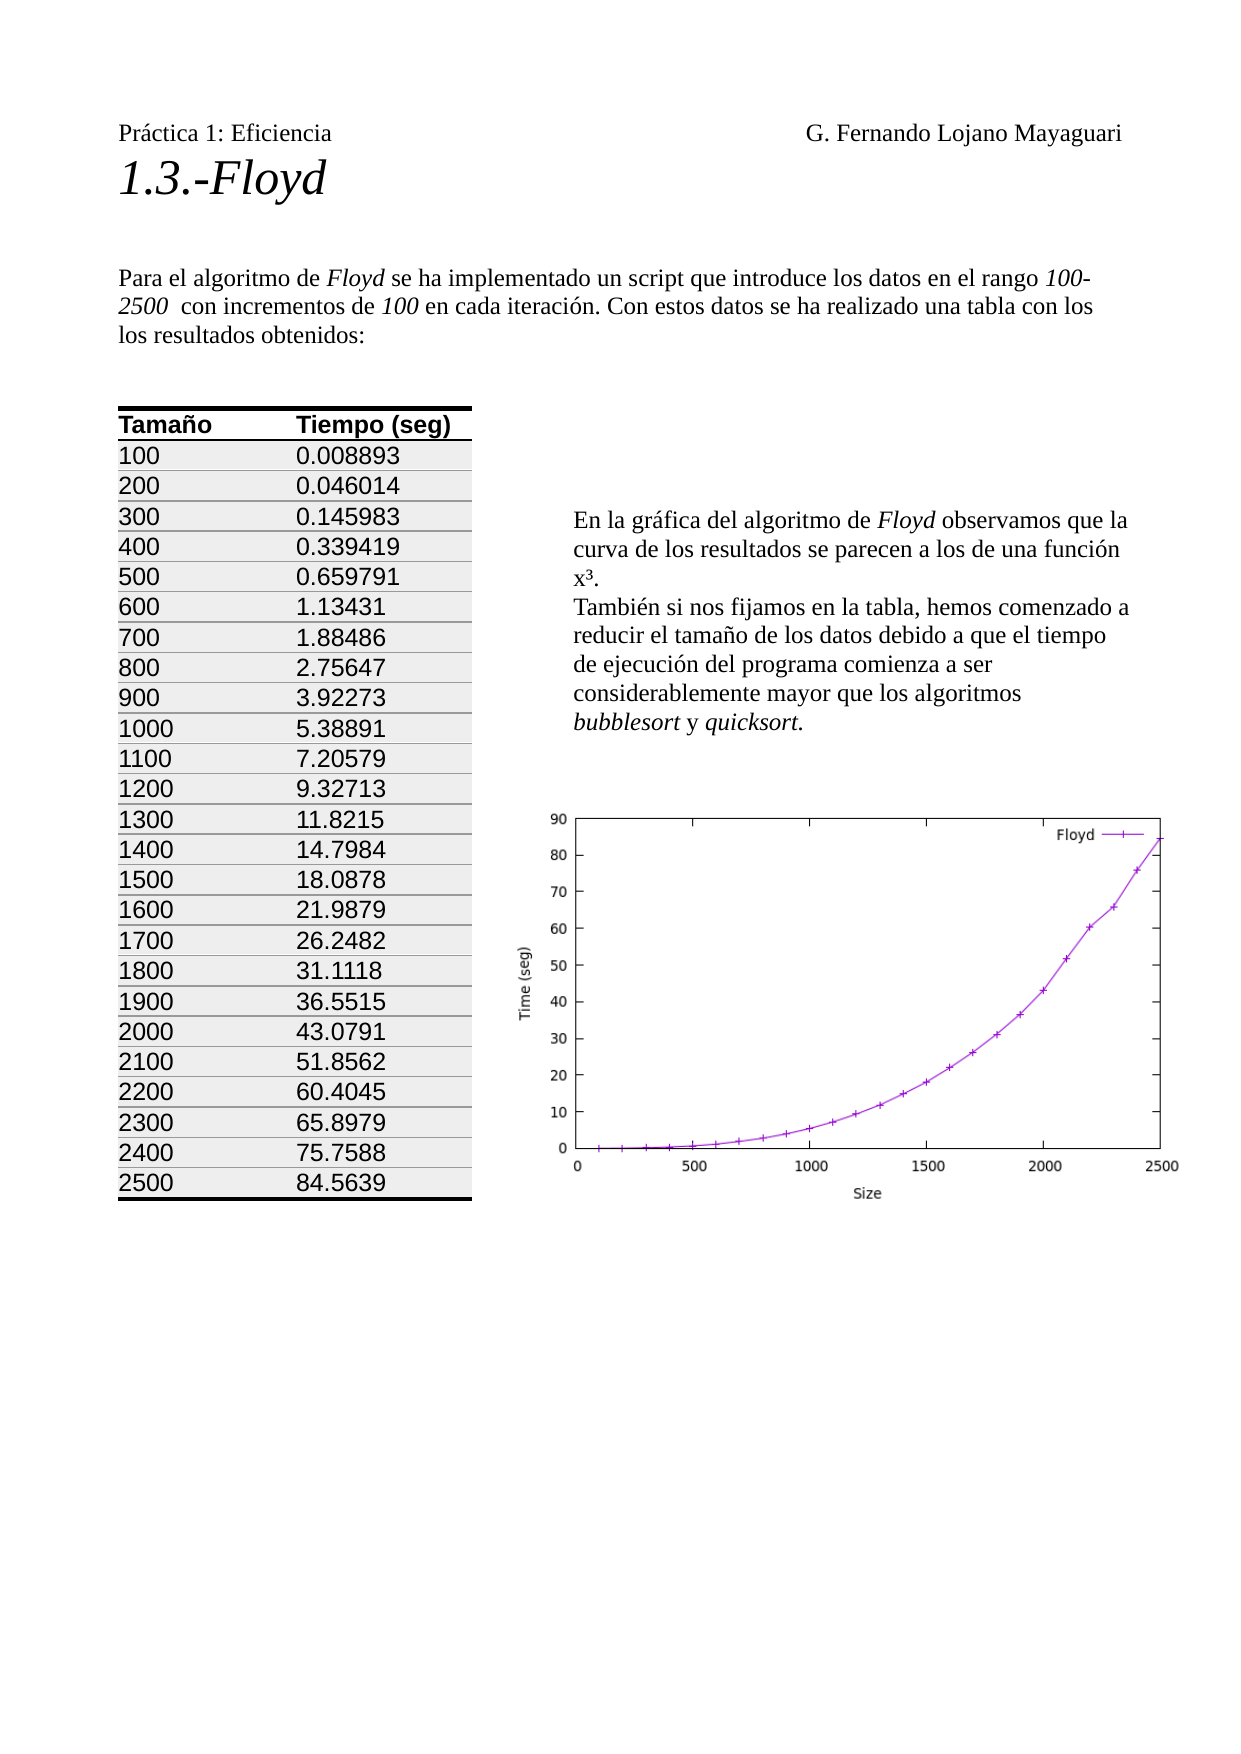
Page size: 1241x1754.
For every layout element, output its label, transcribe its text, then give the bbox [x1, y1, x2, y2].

table_cell 1700 [118, 926, 296, 954]
table_cell 65.8979 [296, 1108, 472, 1136]
table_cell 400 [118, 532, 296, 561]
table_cell 1400 [118, 835, 296, 864]
table_header Tiempo (seg) [296, 411, 472, 439]
table_cell 31.1118 [296, 956, 472, 985]
table_cell 3.92273 [296, 683, 472, 712]
table_cell 43.0791 [296, 1017, 472, 1046]
table_cell 1.13431 [296, 592, 472, 621]
table_cell 0.339419 [296, 532, 472, 561]
table_cell 0.145983 [296, 502, 472, 530]
table_cell 1.88486 [296, 623, 472, 651]
table_cell 0.046014 [296, 471, 472, 500]
table_cell 1000 [118, 714, 296, 742]
table_cell 100 [118, 441, 296, 469]
table_cell 800 [118, 653, 296, 682]
table_cell 2100 [118, 1047, 296, 1076]
table_cell 26.2482 [296, 926, 472, 954]
table_cell 2300 [118, 1108, 296, 1136]
table_cell 9.32713 [296, 774, 472, 803]
table_cell 51.8562 [296, 1047, 472, 1076]
table_cell 1200 [118, 774, 296, 803]
table_cell 700 [118, 623, 296, 651]
table_cell 18.0878 [296, 865, 472, 894]
table_cell 5.38891 [296, 714, 472, 742]
table_header Tamaño [118, 411, 296, 439]
table_cell 21.9879 [296, 896, 472, 924]
table_cell 2500 [118, 1168, 296, 1197]
table_cell 75.7588 [296, 1138, 472, 1167]
picture [512, 800, 1185, 1205]
table_cell 1300 [118, 805, 296, 833]
table_cell 1600 [118, 896, 296, 924]
text Para el algoritmo de Floyd se ha implementado un script que introduce los datos en el rango 100-2500 con incrementos de 100 en cada iteración. Con estos datos se ha realizado una tabla con los los resultados obtenidos: [118, 263, 1122, 349]
table_cell 200 [118, 471, 296, 500]
table_cell 1500 [118, 865, 296, 894]
table_cell 2.75647 [296, 653, 472, 682]
table_cell 60.4045 [296, 1077, 472, 1106]
text 1.3.-Floyd [118, 148, 1122, 205]
table_cell 0.659791 [296, 562, 472, 591]
table_cell 36.5515 [296, 987, 472, 1015]
table_cell 300 [118, 502, 296, 530]
table_cell 2400 [118, 1138, 296, 1167]
table_cell 2200 [118, 1077, 296, 1106]
table_cell 84.5639 [296, 1168, 472, 1197]
table_cell 500 [118, 562, 296, 591]
table_cell 900 [118, 683, 296, 712]
table_cell 11.8215 [296, 805, 472, 833]
table_cell 2000 [118, 1017, 296, 1046]
table_cell 7.20579 [296, 744, 472, 773]
table_cell 1900 [118, 987, 296, 1015]
table_cell 1800 [118, 956, 296, 985]
table_cell 1100 [118, 744, 296, 773]
table_cell 600 [118, 592, 296, 621]
table_cell 14.7984 [296, 835, 472, 864]
table_cell 0.008893 [296, 441, 472, 469]
